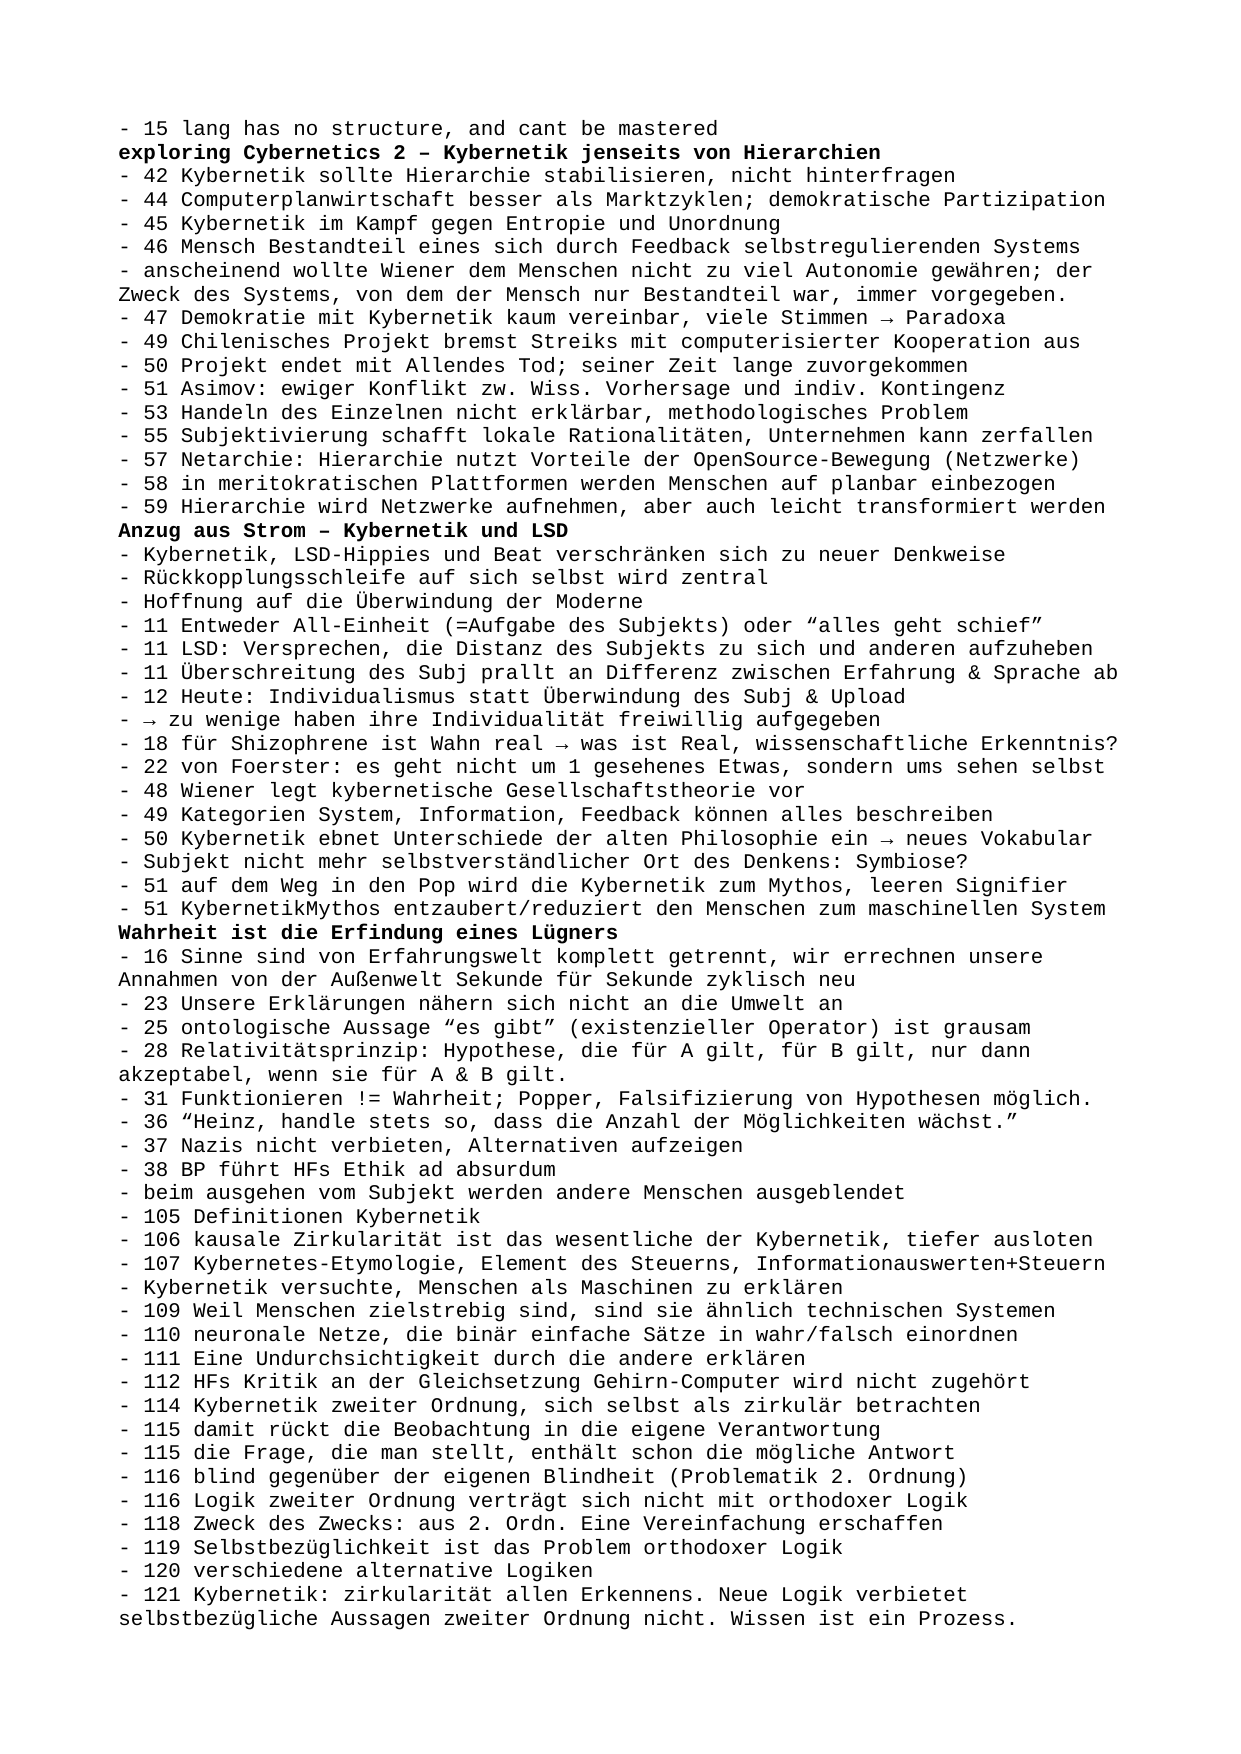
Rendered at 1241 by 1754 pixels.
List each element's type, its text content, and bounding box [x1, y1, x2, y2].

text - 110 neuronale Netze, die binär einfache Sätze in wahr/falsch einordnen [118, 1324, 1122, 1348]
text - 114 Kybernetik zweiter Ordnung, sich selbst als zirkulär betrachten [118, 1395, 1122, 1419]
text - 115 die Frage, die man stellt, enthält schon die mögliche Antwort [118, 1442, 1122, 1466]
text - 42 Kybernetik sollte Hierarchie stabilisieren, nicht hinterfragen [118, 165, 1122, 189]
text - 48 Wiener legt kybernetische Gesellschaftstheorie vor [118, 780, 1122, 804]
text - 105 Definitionen Kybernetik [118, 1206, 1122, 1229]
text - beim ausgehen vom Subjekt werden andere Menschen ausgeblendet [118, 1182, 1122, 1206]
text - 109 Weil Menschen zielstrebig sind, sind sie ähnlich technischen Systemen [118, 1300, 1122, 1324]
text - 106 kausale Zirkularität ist das wesentliche der Kybernetik, tiefer ausloten [118, 1229, 1122, 1253]
text - 116 Logik zweiter Ordnung verträgt sich nicht mit orthodoxer Logik [118, 1489, 1122, 1513]
text - anscheinend wollte Wiener dem Menschen nicht zu viel Autonomie gewähren; der Zweck des Systems, von dem der Mensch nur Bestandteil war, immer vorgegeben. [118, 260, 1122, 307]
text - 12 Heute: Individualismus statt Überwindung des Subj & Upload [118, 686, 1122, 709]
text - Kybernetik versuchte, Menschen als Maschinen zu erklären [118, 1277, 1122, 1300]
text - 107 Kybernetes-Etymologie, Element des Steuerns, Informationauswerten+Steuern [118, 1253, 1122, 1277]
text - 22 von Foerster: es geht nicht um 1 gesehenes Etwas, sondern ums sehen selbst [118, 757, 1122, 780]
text - 18 für Shizophrene ist Wahn real → was ist Real, wissenschaftliche Erkenntnis? [118, 733, 1122, 757]
text - 49 Chilenisches Projekt bremst Streiks mit computerisierter Kooperation aus [118, 331, 1122, 354]
text - 53 Handeln des Einzelnen nicht erklärbar, methodologisches Problem [118, 402, 1122, 426]
text - 51 auf dem Weg in den Pop wird die Kybernetik zum Mythos, leeren Signifier [118, 875, 1122, 898]
text - 59 Hierarchie wird Netzwerke aufnehmen, aber auch leicht transformiert werden [118, 496, 1122, 520]
text - 31 Funktionieren != Wahrheit; Popper, Falsifizierung von Hypothesen möglich. [118, 1088, 1122, 1111]
text - 50 Projekt endet mit Allendes Tod; seiner Zeit lange zuvorgekommen [118, 354, 1122, 378]
text - 120 verschiedene alternative Logiken [118, 1561, 1122, 1584]
text - 118 Zweck des Zwecks: aus 2. Ordn. Eine Vereinfachung erschaffen [118, 1513, 1122, 1537]
text exploring Cybernetics 2 – Kybernetik jenseits von Hierarchien [118, 142, 1122, 165]
text - 37 Nazis nicht verbieten, Alternativen aufzeigen [118, 1135, 1122, 1158]
text - 55 Subjektivierung schafft lokale Rationalitäten, Unternehmen kann zerfallen [118, 426, 1122, 449]
text - 121 Kybernetik: zirkularität allen Erkennens. Neue Logik verbietet selbstbezügliche Aussagen zweiter Ordnung nicht. Wissen ist ein Prozess. [118, 1584, 1122, 1631]
text - 51 KybernetikMythos entzaubert/reduziert den Menschen zum maschinellen System [118, 898, 1122, 922]
text - Subjekt nicht mehr selbstverständlicher Ort des Denkens: Symbiose? [118, 851, 1122, 875]
text - 50 Kybernetik ebnet Unterschiede der alten Philosophie ein → neues Vokabular [118, 827, 1122, 851]
text - 57 Netarchie: Hierarchie nutzt Vorteile der OpenSource-Bewegung (Netzwerke) [118, 449, 1122, 473]
text - 44 Computerplanwirtschaft besser als Marktzyklen; demokratische Partizipation [118, 189, 1122, 213]
text - 119 Selbstbezüglichkeit ist das Problem orthodoxer Logik [118, 1537, 1122, 1561]
text - Hoffnung auf die Überwindung der Moderne [118, 591, 1122, 615]
text - 11 Überschreitung des Subj prallt an Differenz zwischen Erfahrung & Sprache ab [118, 662, 1122, 686]
text - Rückkopplungsschleife auf sich selbst wird zentral [118, 567, 1122, 591]
text - 11 LSD: Versprechen, die Distanz des Subjekts zu sich und anderen aufzuheben [118, 638, 1122, 662]
text - 51 Asimov: ewiger Konflikt zw. Wiss. Vorhersage und indiv. Kontingenz [118, 378, 1122, 402]
text - 28 Relativitätsprinzip: Hypothese, die für A gilt, für B gilt, nur dann akzeptabel, wenn sie für A & B gilt. [118, 1040, 1122, 1088]
text - 115 damit rückt die Beobachtung in die eigene Verantwortung [118, 1419, 1122, 1442]
text - 46 Mensch Bestandteil eines sich durch Feedback selbstregulierenden Systems [118, 236, 1122, 260]
text - 111 Eine Undurchsichtigkeit durch die andere erklären [118, 1348, 1122, 1371]
text - 116 blind gegenüber der eigenen Blindheit (Problematik 2. Ordnung) [118, 1466, 1122, 1489]
text - 11 Entweder All-Einheit (=Aufgabe des Subjekts) oder “alles geht schief” [118, 615, 1122, 638]
text - 15 lang has no structure, and cant be mastered [118, 118, 1122, 142]
text - 58 in meritokratischen Plattformen werden Menschen auf planbar einbezogen [118, 473, 1122, 496]
text - 23 Unsere Erklärungen nähern sich nicht an die Umwelt an [118, 993, 1122, 1017]
text - → zu wenige haben ihre Individualität freiwillig aufgegeben [118, 709, 1122, 733]
text Wahrheit ist die Erfindung eines Lügners [118, 922, 1122, 946]
text - 47 Demokratie mit Kybernetik kaum vereinbar, viele Stimmen → Paradoxa [118, 307, 1122, 331]
text - 16 Sinne sind von Erfahrungswelt komplett getrennt, wir errechnen unsere Annahmen von der Außenwelt Sekunde für Sekunde zyklisch neu [118, 946, 1122, 993]
text Anzug aus Strom – Kybernetik und LSD [118, 520, 1122, 544]
text - 36 “Heinz, handle stets so, dass die Anzahl der Möglichkeiten wächst.” [118, 1111, 1122, 1135]
text - 45 Kybernetik im Kampf gegen Entropie und Unordnung [118, 213, 1122, 236]
text - 25 ontologische Aussage “es gibt” (existenzieller Operator) ist grausam [118, 1017, 1122, 1040]
text - 49 Kategorien System, Information, Feedback können alles beschreiben [118, 804, 1122, 827]
text - 38 BP führt HFs Ethik ad absurdum [118, 1158, 1122, 1182]
text - 112 HFs Kritik an der Gleichsetzung Gehirn-Computer wird nicht zugehört [118, 1371, 1122, 1395]
text - Kybernetik, LSD-Hippies und Beat verschränken sich zu neuer Denkweise [118, 544, 1122, 567]
